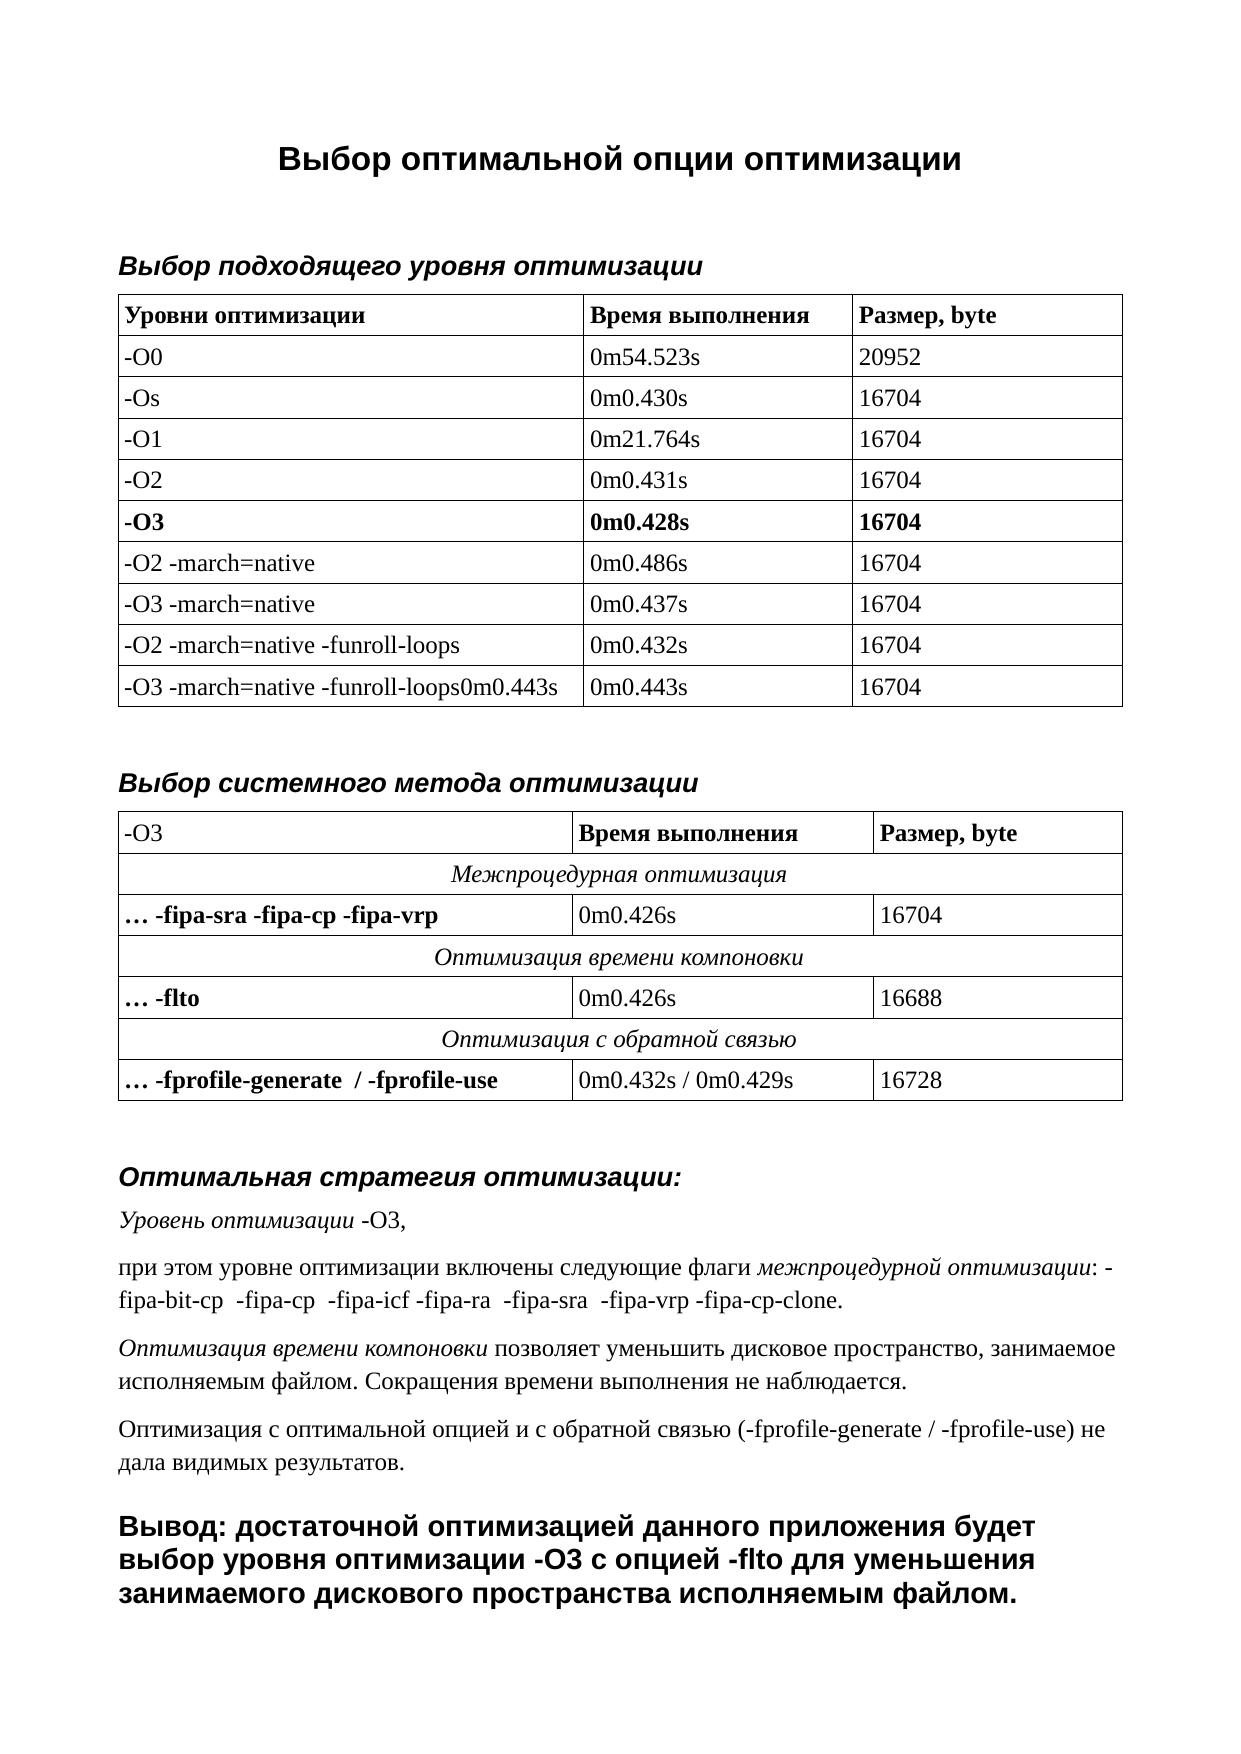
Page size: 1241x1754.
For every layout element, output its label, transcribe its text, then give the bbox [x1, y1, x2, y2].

table_cell 0m0.430s [584, 377, 852, 417]
table_cell 16704 [874, 895, 1122, 935]
table_cell 0m0.426s [573, 895, 873, 935]
table_cell 0m0.432s / 0m0.429s [573, 1060, 873, 1100]
table_cell 16728 [874, 1060, 1122, 1100]
table_cell Оптимизация с обратной связью [119, 1019, 1122, 1059]
table_cell -O0 [119, 336, 583, 376]
table_cell Межпроцедурная оптимизация [119, 854, 1122, 894]
table_cell 0m0.486s [584, 542, 852, 582]
table_cell 16704 [853, 377, 1122, 417]
table_cell 16688 [874, 977, 1122, 1017]
table_cell 16704 [853, 419, 1122, 459]
table_cell 16704 [853, 666, 1122, 706]
table_cell 0m0.426s [573, 977, 873, 1017]
table_cell 0m0.431s [584, 460, 852, 500]
table_cell … -fipa-sra -fipa-cp -fipa-vrp [119, 895, 572, 935]
table_cell 0m21.764s [584, 419, 852, 459]
subtitle Выбор системного метода оптимизации [118, 767, 1122, 799]
text Оптимизация с оптимальной опцией и с обратной связью (-fprofile-generate / -fprofile-use) не дала видимых результатов. [118, 1414, 1122, 1475]
subtitle Выбор подходящего уровня оптимизации [118, 250, 1122, 281]
table_cell -O3 -march=native -funroll-loops0m0.443s [119, 666, 583, 706]
table_header Время выполнения [573, 812, 873, 852]
table_cell 16704 [853, 584, 1122, 624]
table_cell 0m54.523s [584, 336, 852, 376]
table_cell 16704 [853, 501, 1122, 541]
table_cell -O3 -march=native [119, 584, 583, 624]
table_header Размер, byte [874, 812, 1122, 852]
text Оптимизация времени компоновки позволяет уменьшить дисковое пространство, занимаемое исполняемым файлом. Сокращения времени выполнения не наблюдается. [118, 1333, 1122, 1395]
text Уровень оптимизации -O3, [118, 1205, 1122, 1233]
table_header -O3 [119, 812, 572, 852]
table_header Уровни оптимизации [119, 295, 583, 335]
table_cell … -flto [119, 977, 572, 1017]
table_cell -O1 [119, 419, 583, 459]
table_cell 0m0.432s [584, 625, 852, 665]
table_cell -Os [119, 377, 583, 417]
table_cell -O2 -march=native -funroll-loops [119, 625, 583, 665]
table_header Размер, byte [853, 295, 1122, 335]
text при этом уровне оптимизации включены следующие флаги межпроцедурной оптимизации: -fipa-bit-cp -fipa-cp -fipa-icf -fipa-ra -fipa-sra -fipa-vrp -fipa-cp-clone. [118, 1252, 1122, 1314]
subtitle Вывод: достаточной оптимизацией данного приложения будет выбор уровня оптимизации -O3 с опцией -flto для уменьшения занимаемого дискового пространства исполняемым файлом. [118, 1509, 1122, 1609]
table_cell 0m0.443s [584, 666, 852, 706]
table_cell -O3 [119, 501, 583, 541]
table_cell 16704 [853, 460, 1122, 500]
table_cell 0m0.428s [584, 501, 852, 541]
table_cell Оптимизация времени компоновки [119, 936, 1122, 976]
subtitle Оптимальная стратегия оптимизации: [118, 1161, 1122, 1192]
table_header Время выполнения [584, 295, 852, 335]
table_cell 16704 [853, 625, 1122, 665]
table_cell 20952 [853, 336, 1122, 376]
table_cell 0m0.437s [584, 584, 852, 624]
table_cell … -fprofile-generate / -fprofile-use [119, 1060, 572, 1100]
table_cell 16704 [853, 542, 1122, 582]
table_cell -O2 [119, 460, 583, 500]
subtitle Выбор оптимальной опции оптимизации [118, 139, 1122, 177]
table_cell -O2 -march=native [119, 542, 583, 582]
